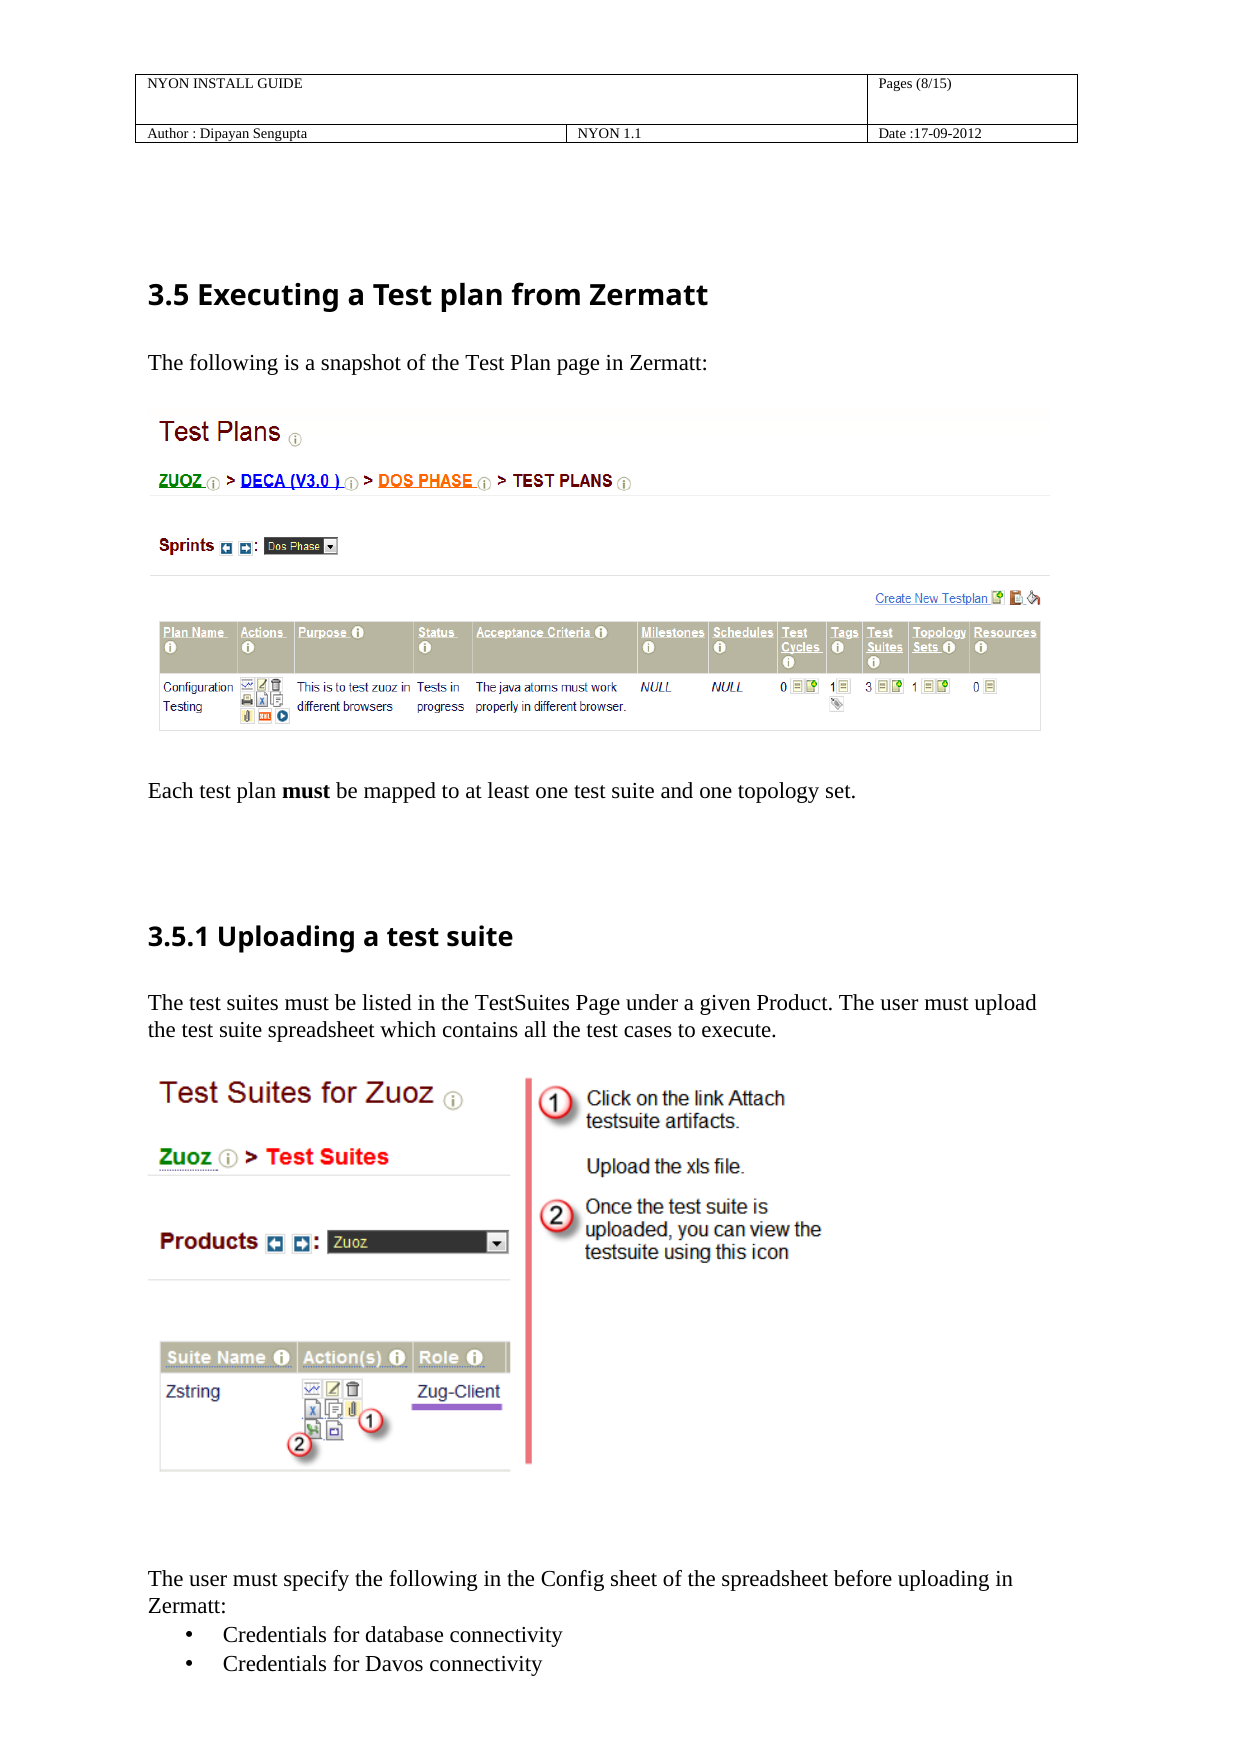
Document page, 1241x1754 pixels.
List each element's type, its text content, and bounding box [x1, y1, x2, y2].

list Credentials for Davos connectivity [185, 1651, 1050, 1677]
text The following is a snapshot of the Test Plan page in Zermatt: [148, 349, 1050, 376]
list Credentials for database connectivity [185, 1621, 1050, 1647]
text The user must specify the following in the Config sheet of the spreadsheet before uploading in Zermatt: [148, 1565, 1050, 1618]
text Each test plan must be mapped to at least one test suite and one topology set. [148, 777, 1050, 804]
picture [147, 1074, 860, 1472]
subtitle 3.5 Executing a Test plan from Zermatt [148, 274, 1050, 314]
picture [147, 408, 1050, 746]
text The test suites must be listed in the TestSuites Page under a given Product. The user must upload the test suite spreadsheet which contains all the test cases to execute. [148, 989, 1050, 1042]
subtitle 3.5.1 Uploading a test suite [148, 917, 1050, 954]
